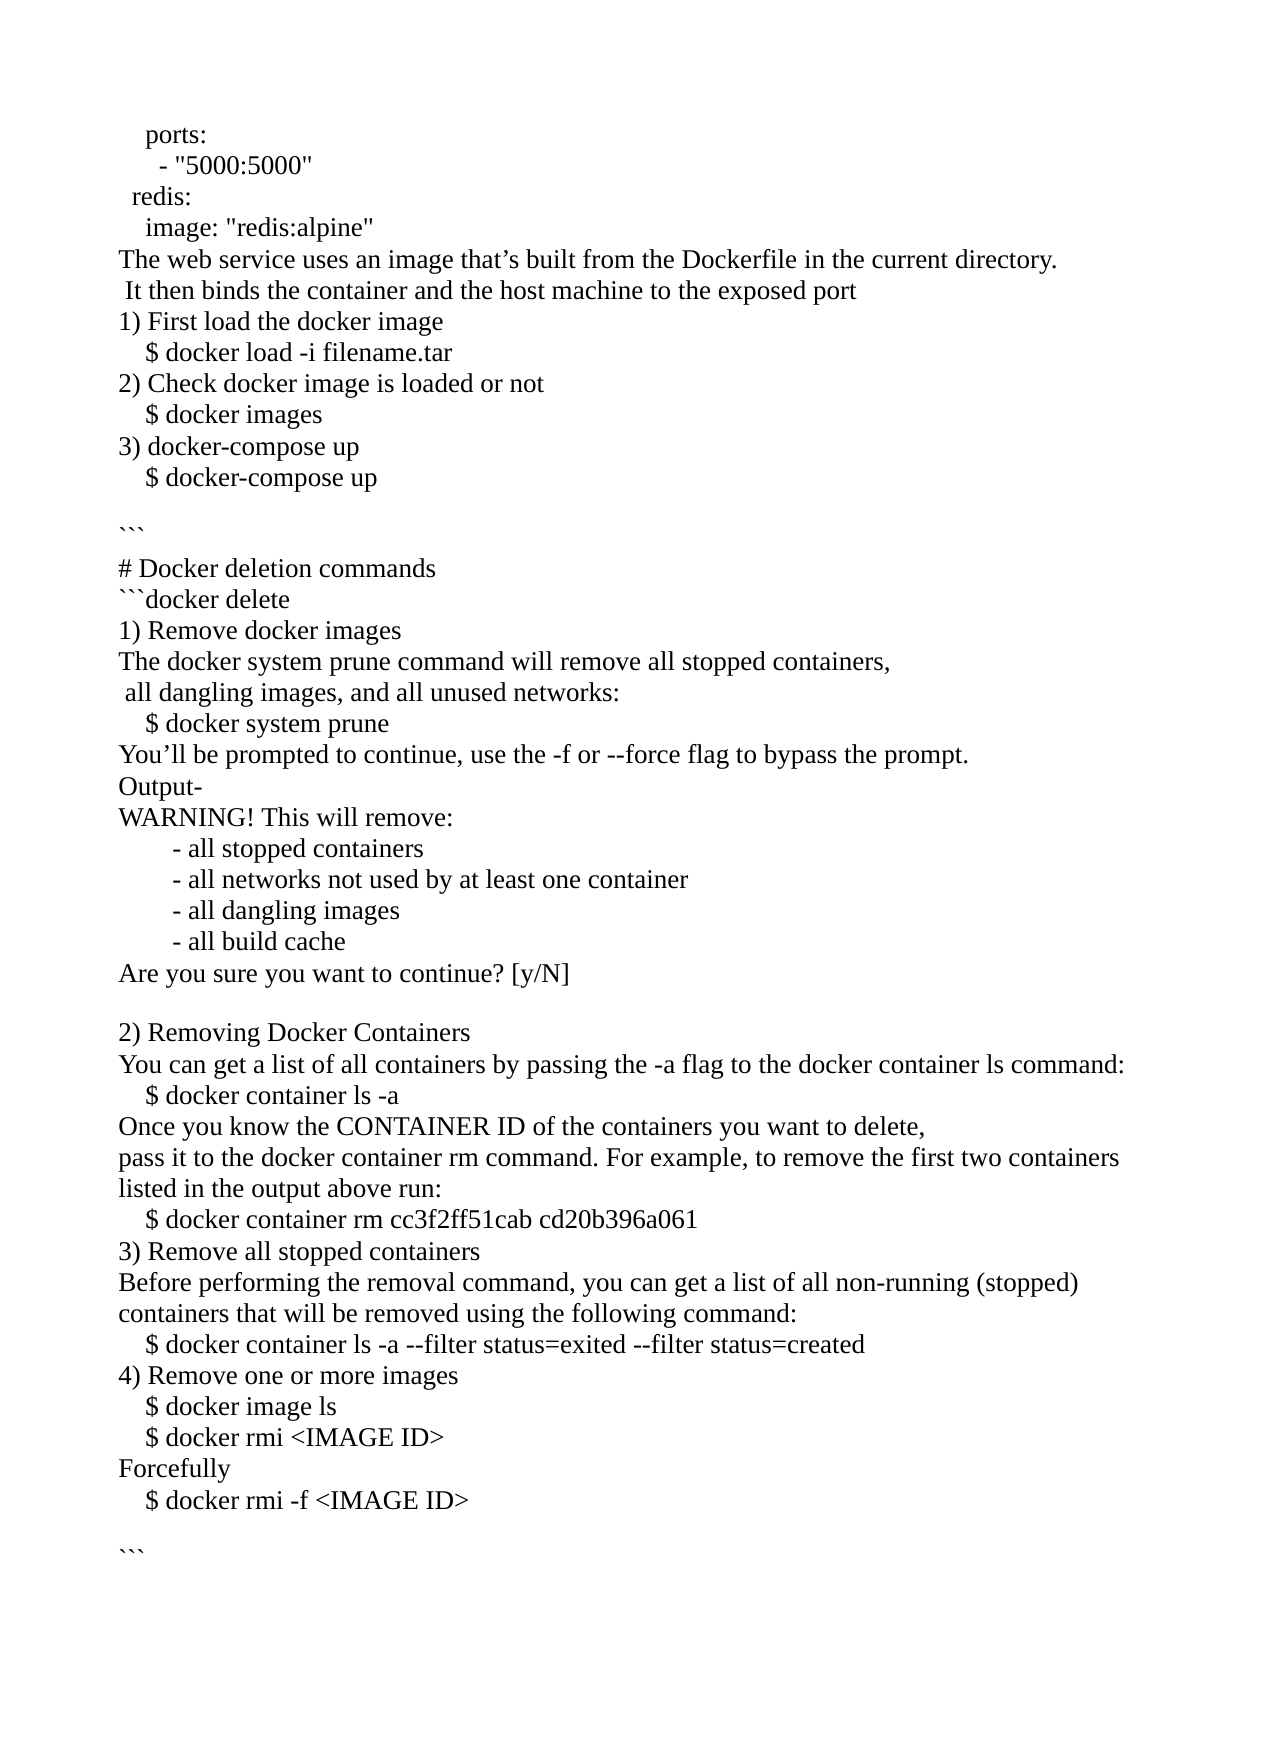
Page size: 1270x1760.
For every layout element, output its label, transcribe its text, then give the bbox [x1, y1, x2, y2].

text containers that will be removed using the following command: [118, 1297, 1152, 1328]
text all dangling images, and all unused networks: [118, 676, 1152, 707]
text - "5000:5000" [118, 149, 1152, 180]
text - all stopped containers [118, 832, 1152, 863]
text $ docker load -i filename.tar [118, 336, 1152, 367]
text 2) Check docker image is loaded or not [118, 367, 1152, 398]
text 3) docker-compose up [118, 429, 1152, 461]
text Output- [118, 770, 1152, 801]
text - all networks not used by at least one container [118, 863, 1152, 894]
text 4) Remove one or more images [118, 1359, 1152, 1390]
text Are you sure you want to continue? [y/N] [118, 957, 1152, 988]
text The docker system prune command will remove all stopped containers, [118, 645, 1152, 676]
text # Docker deletion commands [118, 552, 1152, 583]
text $ docker image ls [118, 1390, 1152, 1421]
text $ docker container rm cc3f2ff51cab cd20b396a061 [118, 1203, 1152, 1234]
text Forcefully [118, 1453, 1152, 1484]
text WARNING! This will remove: [118, 801, 1152, 832]
text ports: [118, 118, 1152, 149]
text ``` [118, 521, 1152, 552]
text $ docker rmi -f <IMAGE ID> [118, 1484, 1152, 1515]
text $ docker container ls -a [118, 1079, 1152, 1110]
text ```docker delete [118, 583, 1152, 614]
text 2) Removing Docker Containers [118, 1017, 1152, 1048]
text 3) Remove all stopped containers [118, 1234, 1152, 1266]
text Once you know the CONTAINER ID of the containers you want to delete, [118, 1110, 1152, 1141]
text redis: [118, 180, 1152, 212]
text $ docker container ls -a --filter status=exited --filter status=created [118, 1328, 1152, 1359]
text You can get a list of all containers by passing the -a flag to the docker container ls command: [118, 1048, 1152, 1079]
text You’ll be prompted to continue, use the -f or --force flag to bypass the prompt. [118, 739, 1152, 770]
text $ docker-compose up [118, 461, 1152, 492]
text The web service uses an image that’s built from the Dockerfile in the current directory. [118, 243, 1152, 274]
text 1) Remove docker images [118, 614, 1152, 645]
text $ docker images [118, 398, 1152, 429]
text ``` [118, 1544, 1152, 1575]
text pass it to the docker container rm command. For example, to remove the first two containers listed in the output above run: [118, 1141, 1152, 1203]
text 1) First load the docker image [118, 305, 1152, 336]
text $ docker system prune [118, 707, 1152, 739]
text - all build cache [118, 926, 1152, 957]
text - all dangling images [118, 894, 1152, 926]
text image: "redis:alpine" [118, 212, 1152, 243]
text $ docker rmi <IMAGE ID> [118, 1421, 1152, 1453]
text Before performing the removal command, you can get a list of all non-running (stopped) [118, 1266, 1152, 1297]
text It then binds the container and the host machine to the exposed port [118, 274, 1152, 305]
